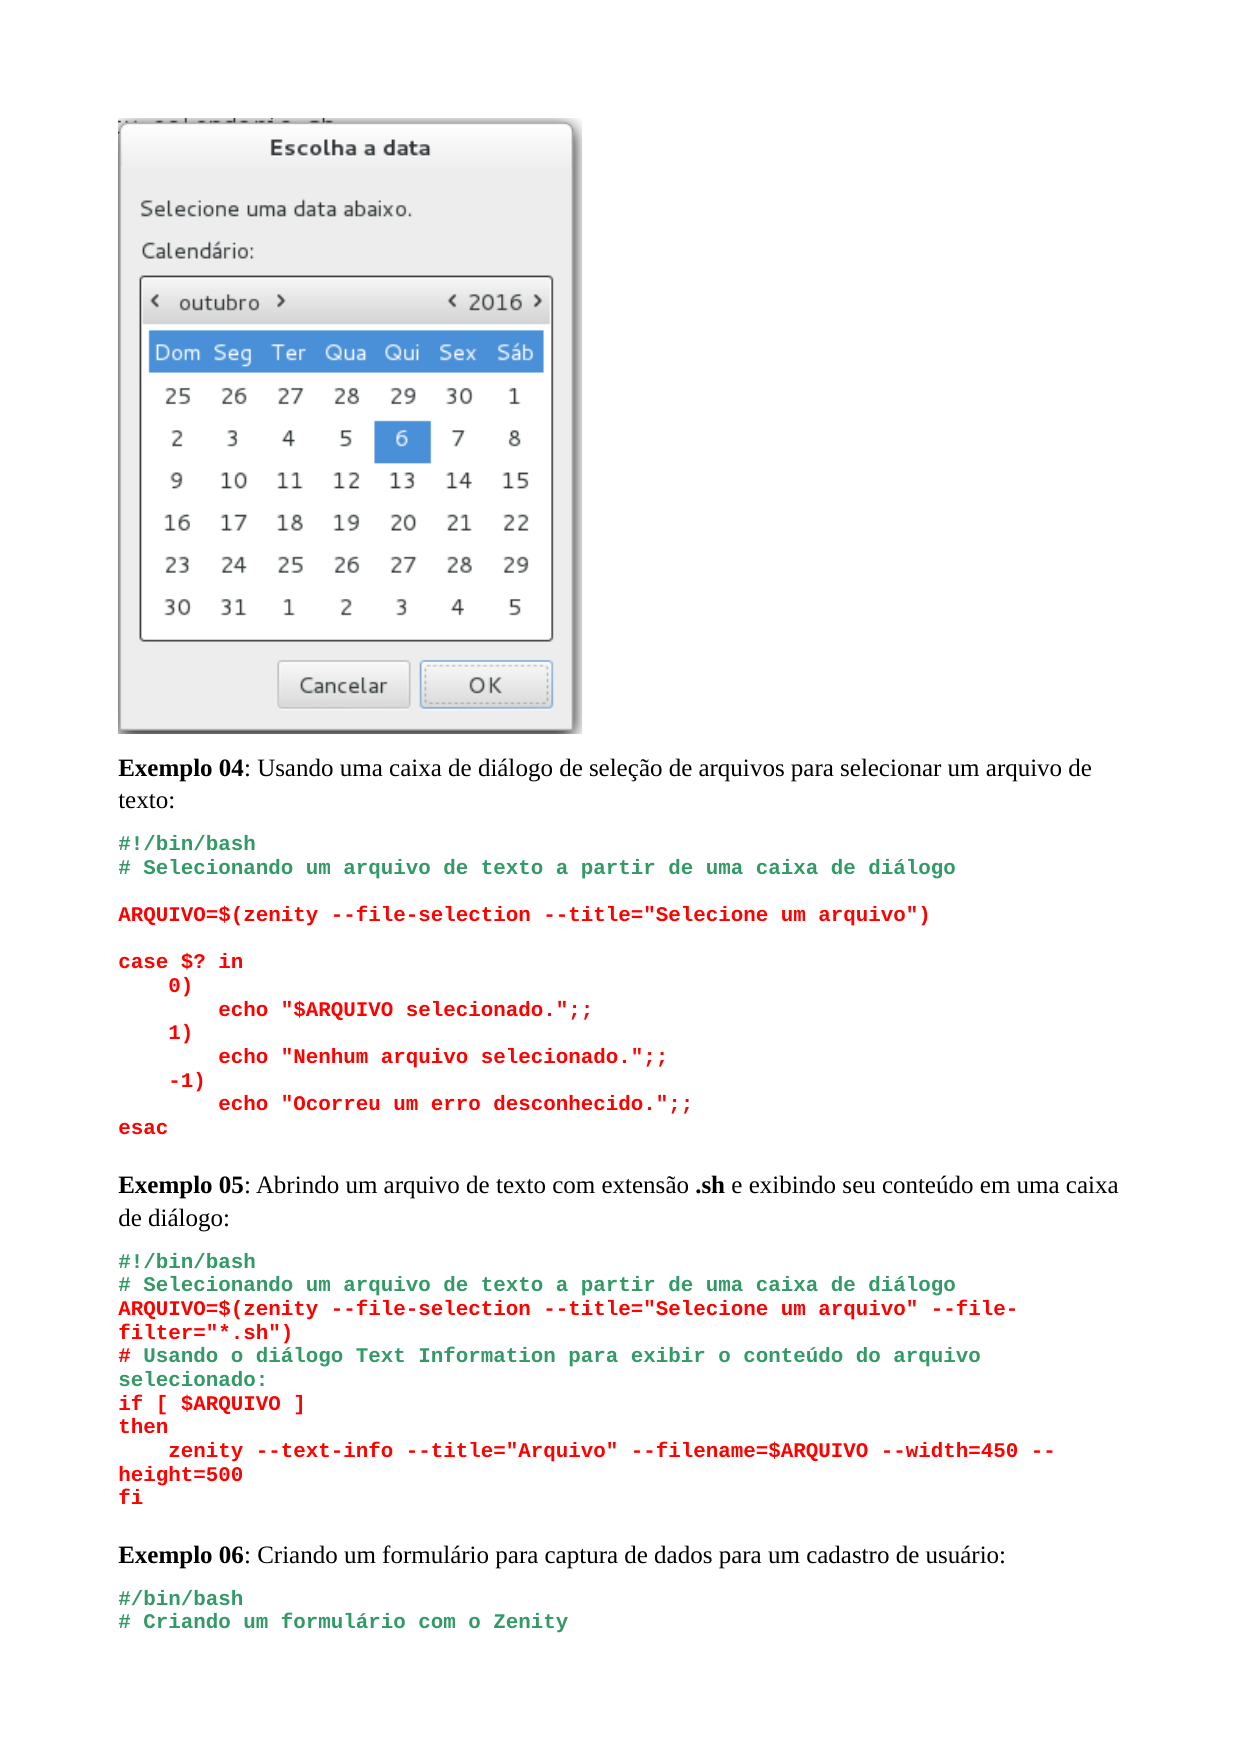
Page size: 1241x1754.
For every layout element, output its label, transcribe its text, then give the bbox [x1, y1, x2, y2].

text echo "Ocorreu um erro desconhecido.";; [118, 1093, 1122, 1117]
text # Selecionando um arquivo de texto a partir de uma caixa de diálogo [118, 1274, 1122, 1298]
text 1) [118, 1022, 1122, 1046]
text # Criando um formulário com o Zenity [118, 1612, 1122, 1635]
text case $? in [118, 951, 1122, 975]
text #!/bin/bash [118, 833, 1122, 857]
text zenity --text-info --title="Arquivo" --filename=$ARQUIVO --width=450 --height=500 [118, 1440, 1122, 1487]
text echo "Nenhum arquivo selecionado.";; [118, 1046, 1122, 1070]
text echo "$ARQUIVO selecionado.";; [118, 999, 1122, 1022]
text Exemplo 04: Usando uma caixa de diálogo de seleção de arquivos para selecionar um arquivo de texto: [118, 753, 1122, 814]
picture [118, 118, 583, 734]
text Exemplo 05: Abrindo um arquivo de texto com extensão .sh e exibindo seu conteúdo em uma caixa de diálogo: [118, 1170, 1122, 1232]
text -1) [118, 1070, 1122, 1093]
text # Usando o diálogo Text Information para exibir o conteúdo do arquivo selecionado: [118, 1345, 1122, 1393]
text Exemplo 06: Criando um formulário para captura de dados para um cadastro de usuário: [118, 1540, 1122, 1569]
text 0) [118, 975, 1122, 999]
text ARQUIVO=$(zenity --file-selection --title="Selecione um arquivo") [118, 904, 1122, 928]
text then [118, 1416, 1122, 1440]
text if [ $ARQUIVO ] [118, 1393, 1122, 1416]
text #!/bin/bash [118, 1251, 1122, 1274]
text #/bin/bash [118, 1588, 1122, 1612]
text ARQUIVO=$(zenity --file-selection --title="Selecione um arquivo" --file-filter="*.sh") [118, 1298, 1122, 1345]
text esac [118, 1117, 1122, 1141]
text fi [118, 1487, 1122, 1511]
text # Selecionando um arquivo de texto a partir de uma caixa de diálogo [118, 857, 1122, 881]
